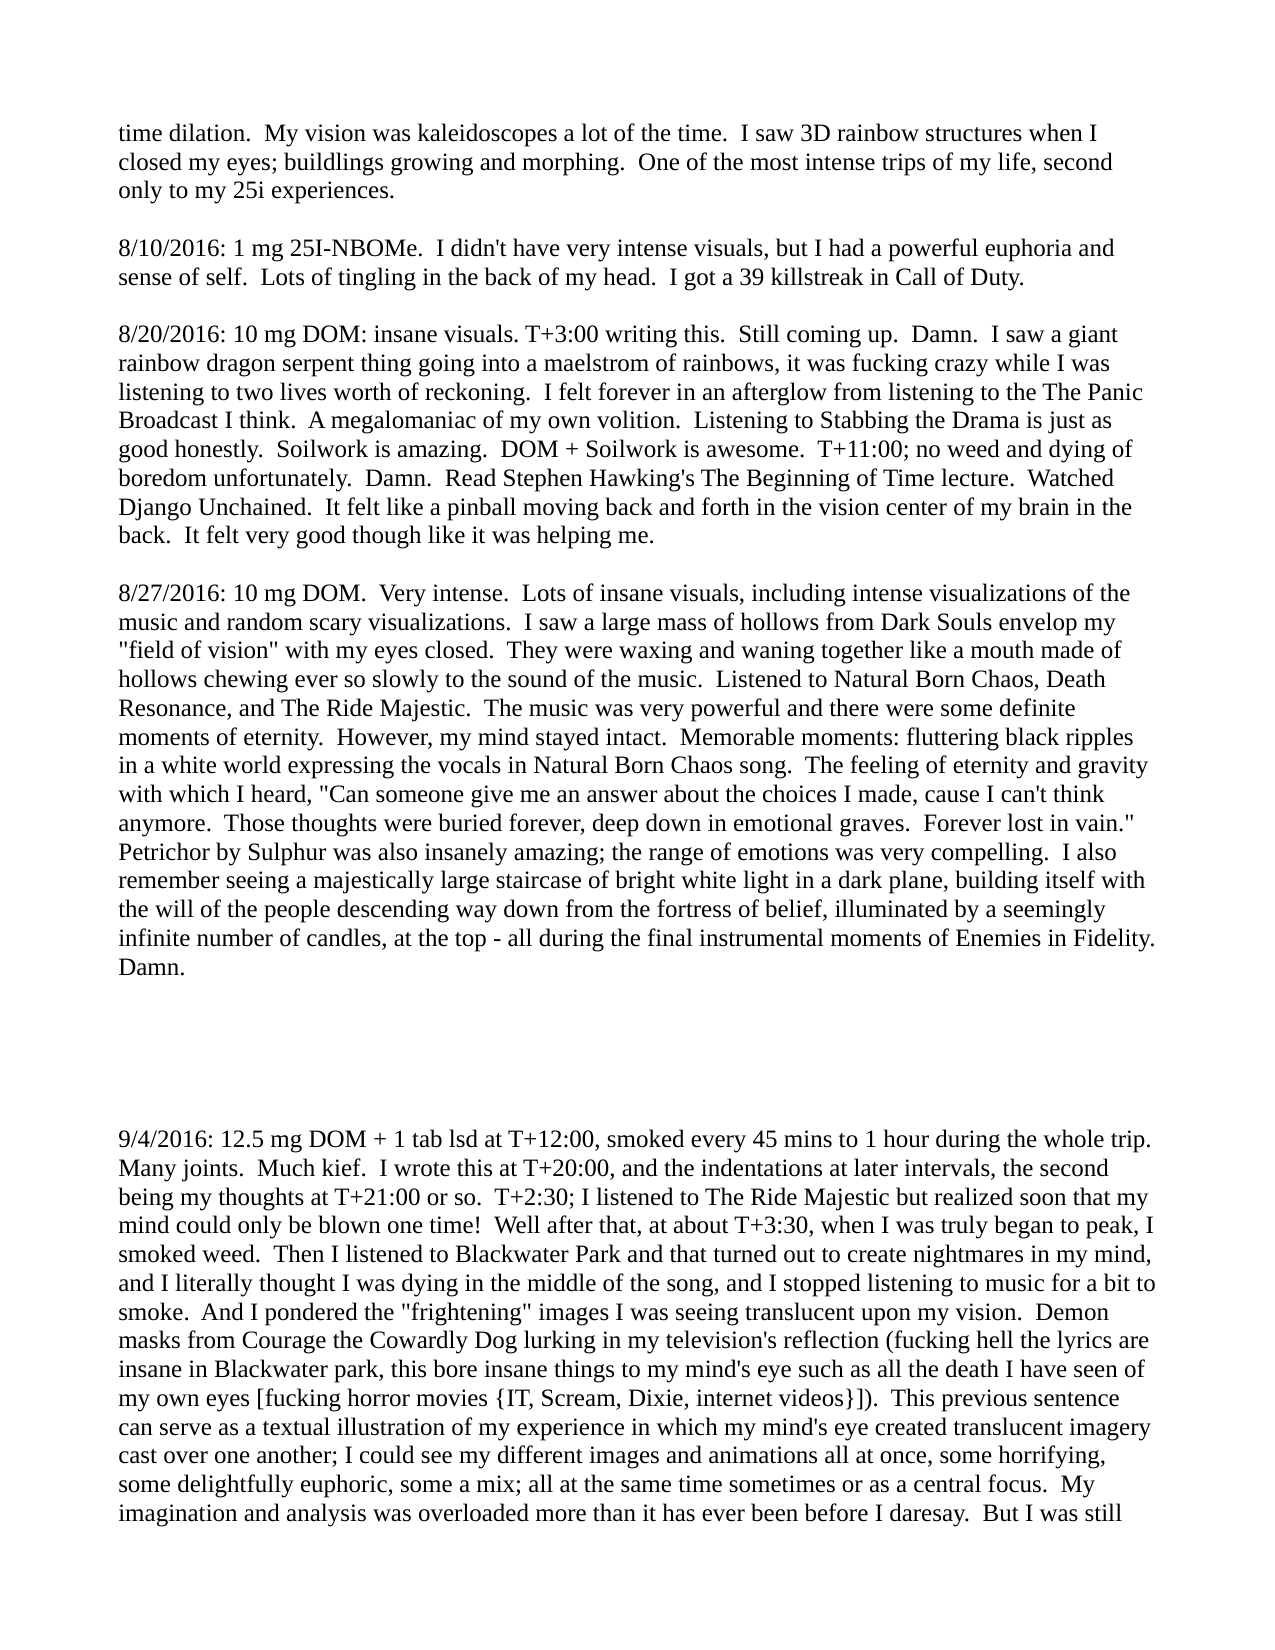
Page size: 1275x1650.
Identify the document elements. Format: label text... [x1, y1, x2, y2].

text 8/27/2016: 10 mg DOM. Very intense. Lots of insane visuals, including intense visualizations of the music and random scary visualizations. I saw a large mass of hollows from Dark Souls envelop my "field of vision" with my eyes closed. They were waxing and waning together like a mouth made of hollows chewing ever so slowly to the sound of the music. Listened to Natural Born Chaos, Death Resonance, and The Ride Majestic. The music was very powerful and there were some definite moments of eternity. However, my mind stayed intact. Memorable moments: fluttering black ripples in a white world expressing the vocals in Natural Born Chaos song. The feeling of eternity and gravity with which I heard, "Can someone give me an answer about the choices I made, cause I can't think anymore. Those thoughts were buried forever, deep down in emotional graves. Forever lost in vain." Petrichor by Sulphur was also insanely amazing; the range of emotions was very compelling. I also remember seeing a majestically large staircase of bright white light in a dark plane, building itself with the will of the people descending way down from the fortress of belief, illuminated by a seemingly infinite number of candles, at the top - all during the final instrumental moments of Enemies in Fidelity. Damn. [118, 578, 1157, 981]
text 8/20/2016: 10 mg DOM: insane visuals. T+3:00 writing this. Still coming up. Damn. I saw a giant rainbow dragon serpent thing going into a maelstrom of rainbows, it was fucking crazy while I was listening to two lives worth of reckoning. I felt forever in an afterglow from listening to the The Panic Broadcast I think. A megalomaniac of my own volition. Listening to Stabbing the Drama is just as good honestly. Soilwork is amazing. DOM + Soilwork is awesome. T+11:00; no weed and dying of boredom unfortunately. Damn. Read Stephen Hawking's The Beginning of Time lecture. Watched Django Unchained. It felt like a pinball moving back and forth in the vision center of my brain in the back. It felt very good though like it was helping me. [118, 319, 1157, 549]
text time dilation. My vision was kaleidoscopes a lot of the time. I saw 3D rainbow structures when I closed my eyes; buildlings growing and morphing. One of the most intense trips of my life, second only to my 25i experiences. [118, 118, 1157, 204]
text 8/10/2016: 1 mg 25I-NBOMe. I didn't have very intense visuals, but I had a powerful euphoria and sense of self. Lots of tingling in the back of my head. I got a 39 killstreak in Call of Duty. [118, 233, 1157, 291]
text 9/4/2016: 12.5 mg DOM + 1 tab lsd at T+12:00, smoked every 45 mins to 1 hour during the whole trip. Many joints. Much kief. I wrote this at T+20:00, and the indentations at later intervals, the second being my thoughts at T+21:00 or so. T+2:30; I listened to The Ride Majestic but realized soon that my mind could only be blown one time! Well after that, at about T+3:30, when I was truly began to peak, I smoked weed. Then I listened to Blackwater Park and that turned out to create nightmares in my mind, and I literally thought I was dying in the middle of the song, and I stopped listening to music for a bit to smoke. And I pondered the "frightening" images I was seeing translucent upon my vision. Demon masks from Courage the Cowardly Dog lurking in my television's reflection (fucking hell the lyrics are insane in Blackwater park, this bore insane things to my mind's eye such as all the death I have seen of my own eyes [fucking horror movies {IT, Scream, Dixie, internet videos}]). This previous sentence can serve as a textual illustration of my experience in which my mind's eye created translucent imagery cast over one another; I could see my different images and animations all at once, some horrifying, some delightfully euphoric, some a mix; all at the same time sometimes or as a central focus. My imagination and analysis was overloaded more than it has ever been before I daresay. But I was still [118, 1124, 1157, 1527]
